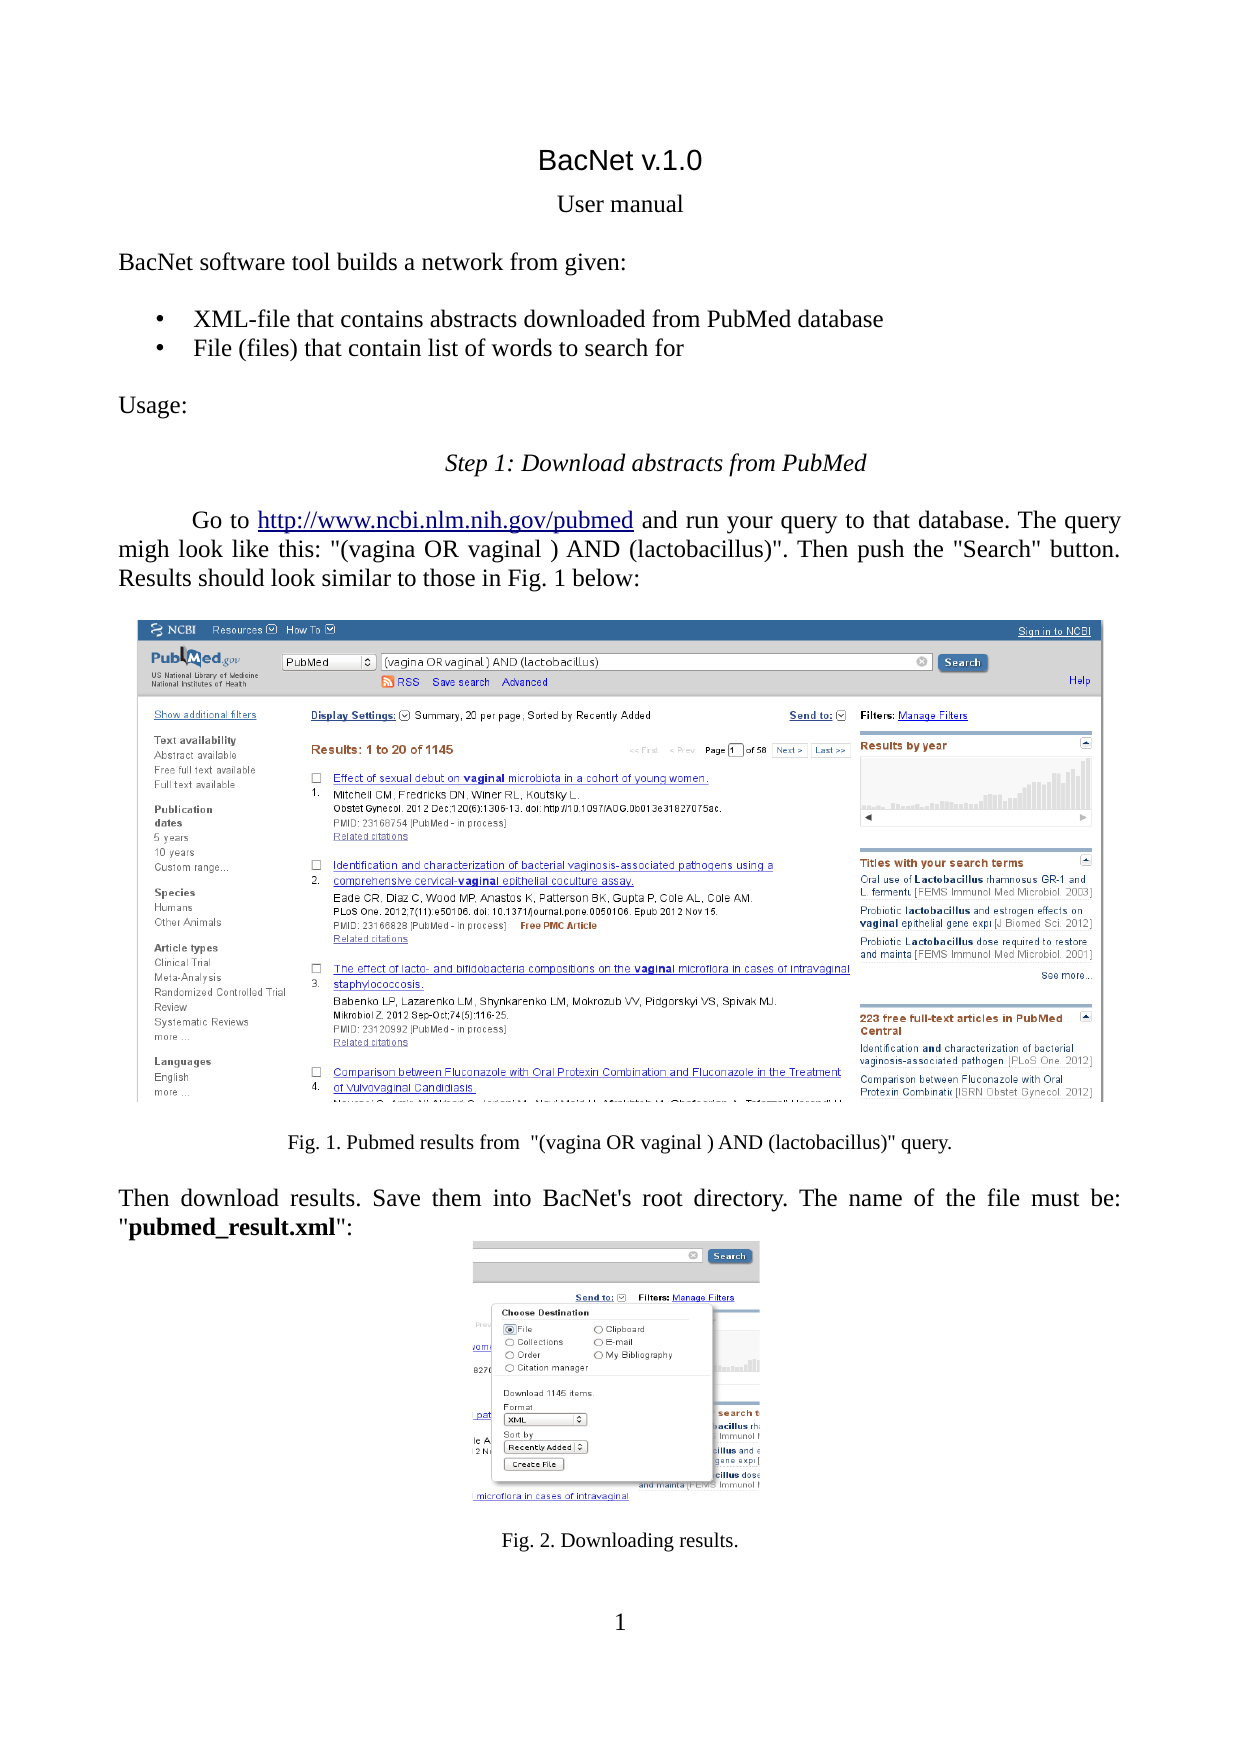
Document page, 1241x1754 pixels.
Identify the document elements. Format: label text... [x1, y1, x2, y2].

text BacNet software tool builds a network from given: [118, 247, 1122, 275]
list File (files) that contain list of words to search for [156, 333, 1122, 362]
list XML-file that contains abstracts downloaded from PubMed database [156, 304, 1122, 333]
text Fig. 1. Pubmed results from "(vagina OR vaginal ) AND (lactobacillus)" query. [118, 1130, 1122, 1154]
text Go to http://www.ncbi.nlm.nih.gov/pubmed and run your query to that database. The query migh look like this: "(vagina OR vaginal ) AND (lactobacillus)". Then push the "Search" button. Results should look similar to those in Fig. 1 below: [118, 505, 1122, 592]
text User manual [118, 189, 1122, 218]
subtitle BacNet v.1.0 [118, 143, 1122, 177]
text Usage: [118, 390, 1122, 419]
text Step 1: Download abstracts from PubMed [118, 448, 1122, 477]
picture [472, 1241, 760, 1516]
text Then download results. Save them into BacNet's root directory. The name of the file must be: "pubmed_result.xml": [118, 1183, 1122, 1240]
picture [136, 620, 1104, 1102]
text Fig. 2. Downloading results. [118, 1528, 1122, 1552]
